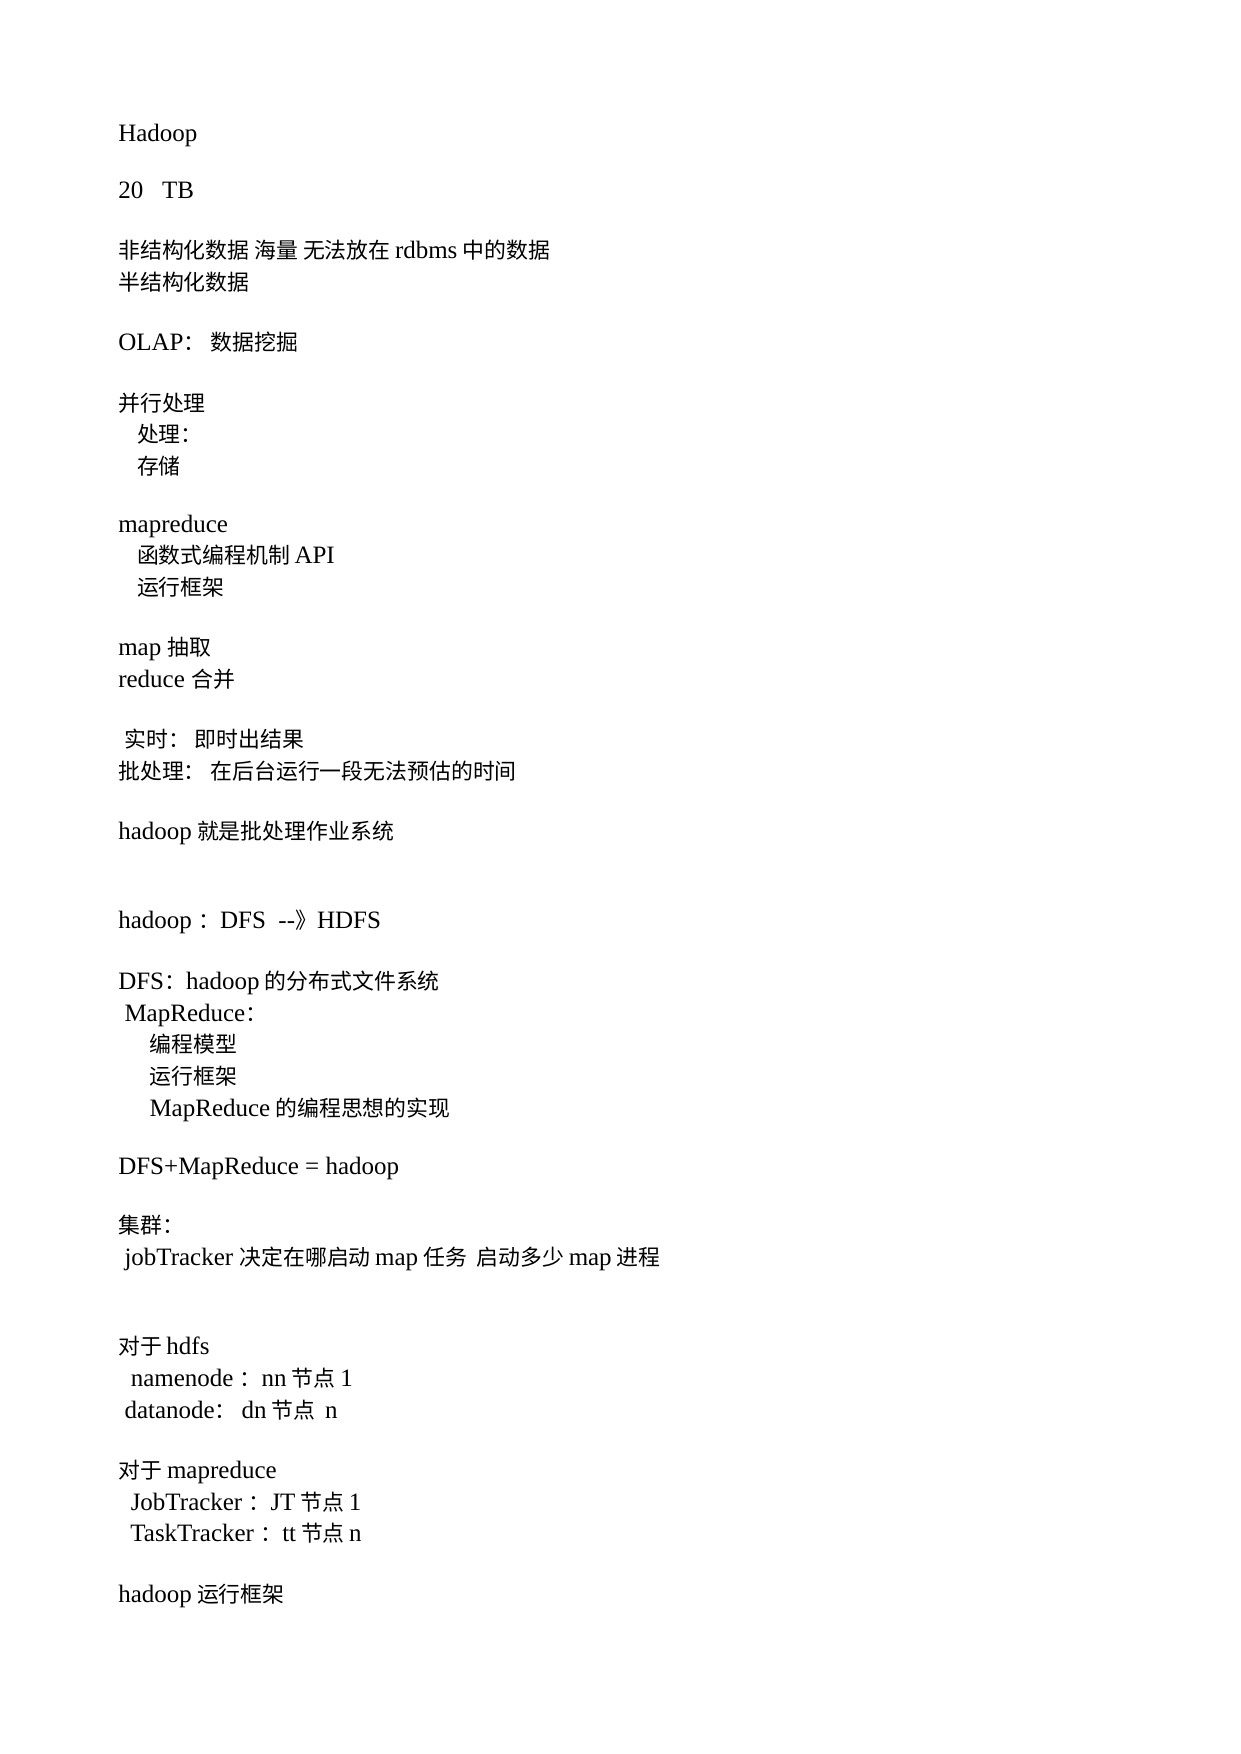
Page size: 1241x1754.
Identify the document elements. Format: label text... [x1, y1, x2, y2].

text map 抽取 [118, 630, 1122, 662]
text OLAP： 数据挖掘 [118, 325, 1122, 357]
text hadoop ：DFS --》HDFS [118, 903, 1122, 935]
text Hadoop [118, 118, 1122, 147]
text 存储 [118, 449, 1122, 481]
text DFS+MapReduce = hadoop [118, 1151, 1122, 1180]
text 集群： [118, 1208, 1122, 1240]
text 运行框架 [118, 570, 1122, 601]
text namenode ：nn节点 1 [118, 1361, 1122, 1393]
text 批处理： 在后台运行一段无法预估的时间 [118, 754, 1122, 786]
text jobTracker 决定在哪启动map任务 启动多少map进程 [118, 1240, 1122, 1272]
text JobTracker ：JT节点1 [118, 1485, 1122, 1516]
text 对于 mapreduce [118, 1453, 1122, 1485]
text hadoop运行框架 [118, 1577, 1122, 1608]
text 编程模型 [118, 1027, 1122, 1059]
text 函数式编程机制API [118, 538, 1122, 570]
text 半结构化数据 [118, 265, 1122, 296]
text 处理： [118, 417, 1122, 449]
text 非结构化数据 海量 无法放在rdbms中的数据 [118, 233, 1122, 265]
text TaskTracker ：tt节点n [118, 1516, 1122, 1548]
text 运行框架 [118, 1059, 1122, 1091]
text MapReduce的编程思想的实现 [118, 1091, 1122, 1122]
text DFS：hadoop的分布式文件系统 [118, 964, 1122, 996]
text 并行处理 [118, 386, 1122, 417]
text 20 TB [118, 176, 1122, 204]
text 实时： 即时出结果 [118, 722, 1122, 754]
text MapReduce： [118, 996, 1122, 1027]
text hadoop就是批处理作业系统 [118, 814, 1122, 846]
text reduce 合并 [118, 662, 1122, 693]
text mapreduce [118, 509, 1122, 538]
text 对于hdfs [118, 1329, 1122, 1361]
text datanode： dn节点 n [118, 1393, 1122, 1424]
